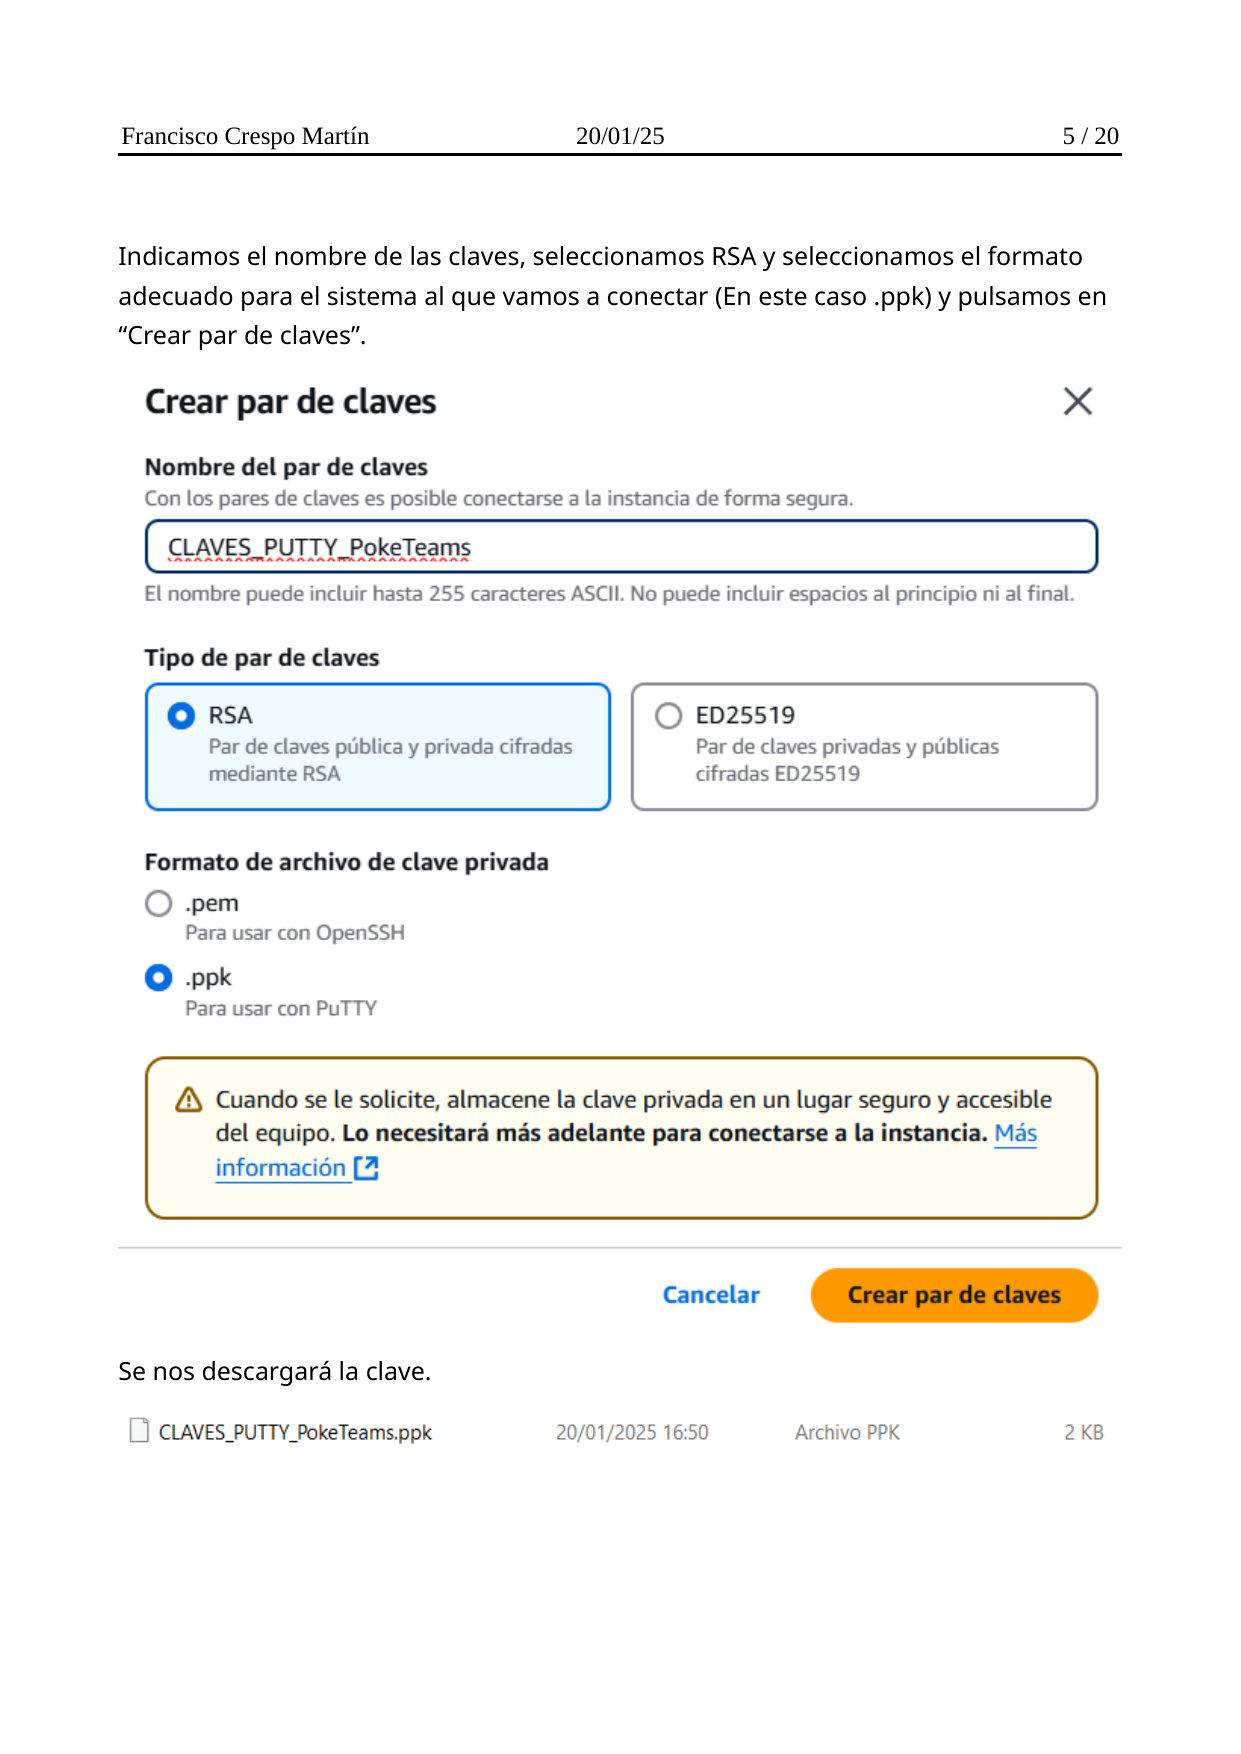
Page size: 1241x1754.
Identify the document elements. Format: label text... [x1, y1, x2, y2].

text Indicamos el nombre de las claves, seleccionamos RSA y seleccionamos el formato adecuado para el sistema al que vamos a conectar (En este caso .ppk) y pulsamos en “Crear par de claves”. [118, 239, 1122, 351]
picture [118, 1407, 1123, 1452]
picture [118, 371, 1123, 1335]
text Se nos descargará la clave. [118, 1354, 1122, 1388]
